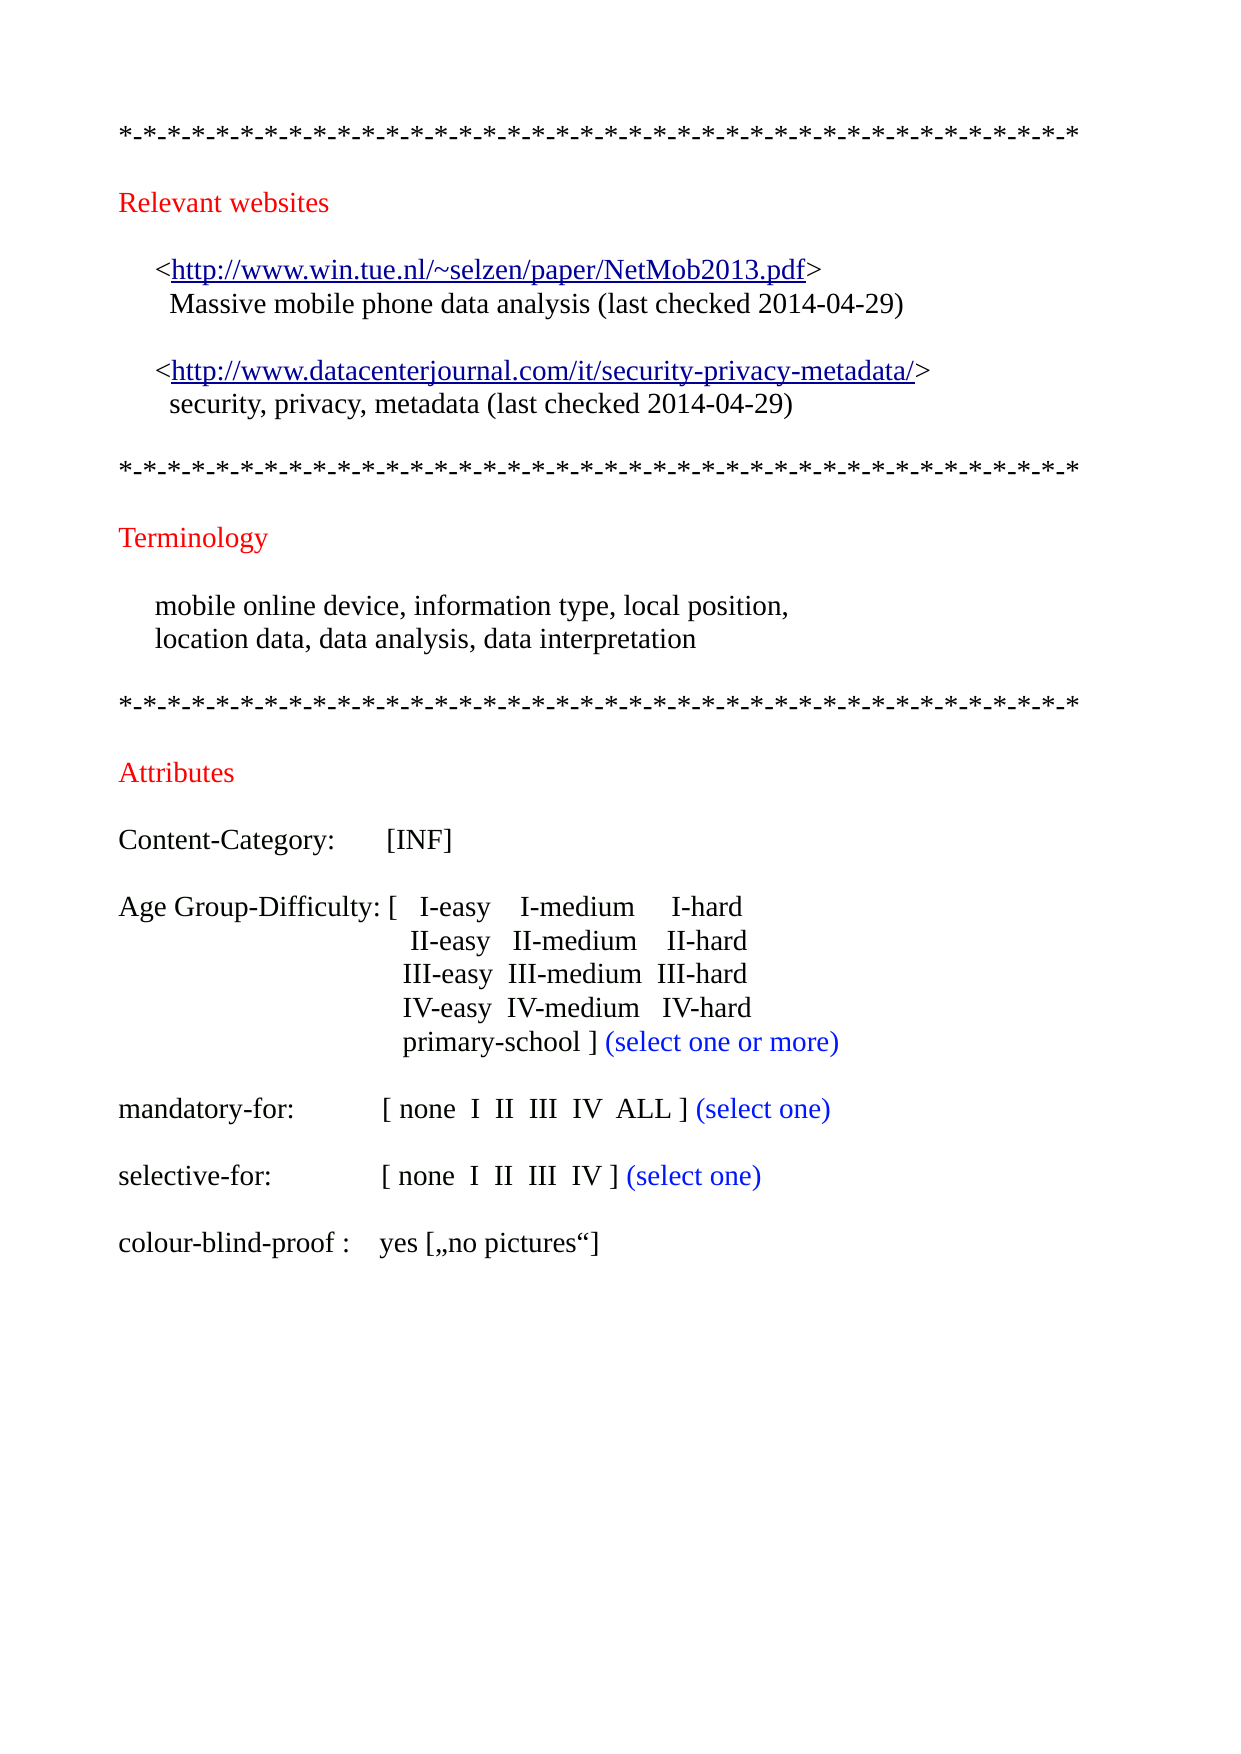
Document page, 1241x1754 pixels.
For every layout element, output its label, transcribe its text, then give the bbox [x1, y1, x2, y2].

text Relevant websites [118, 185, 1122, 219]
text mandatory-for: [ none I II III IV ALL ] (select one) [118, 1091, 1122, 1124]
text location data, data analysis, data interpretation [118, 621, 1122, 655]
text Content-Category: [INF] [118, 822, 1122, 856]
text selective-for: [ none I II III IV ] (select one) [118, 1158, 1122, 1191]
text mobile online device, information type, local position, [118, 588, 1122, 621]
text IV-easy IV-medium IV-hard [118, 990, 1122, 1024]
text Attributes [118, 755, 1122, 789]
text II-easy II-medium II-hard [118, 923, 1122, 957]
text Age Group-Difficulty: [ I-easy I-medium I-hard [118, 889, 1122, 923]
text colour-blind-proof : yes [„no pictures“] [118, 1225, 1122, 1258]
text *-*-*-*-*-*-*-*-*-*-*-*-*-*-*-*-*-*-*-*-*-*-*-*-*-*-*-*-*-*-*-*-*-*-*-*-*-*-*-* [118, 453, 1122, 487]
text security, privacy, metadata (last checked 2014-04-29) [118, 386, 1122, 420]
text <http://www.win.tue.nl/~selzen/paper/NetMob2013.pdf> [118, 252, 1122, 286]
text primary-school ] (select one or more) [118, 1024, 1122, 1057]
text <http://www.datacenterjournal.com/it/security-privacy-metadata/> [118, 353, 1122, 386]
text Terminology [118, 521, 1122, 554]
text *-*-*-*-*-*-*-*-*-*-*-*-*-*-*-*-*-*-*-*-*-*-*-*-*-*-*-*-*-*-*-*-*-*-*-*-*-*-*-* [118, 118, 1122, 152]
text III-easy III-medium III-hard [118, 957, 1122, 990]
text *-*-*-*-*-*-*-*-*-*-*-*-*-*-*-*-*-*-*-*-*-*-*-*-*-*-*-*-*-*-*-*-*-*-*-*-*-*-*-* [118, 688, 1122, 722]
text Massive mobile phone data analysis (last checked 2014-04-29) [118, 286, 1122, 319]
